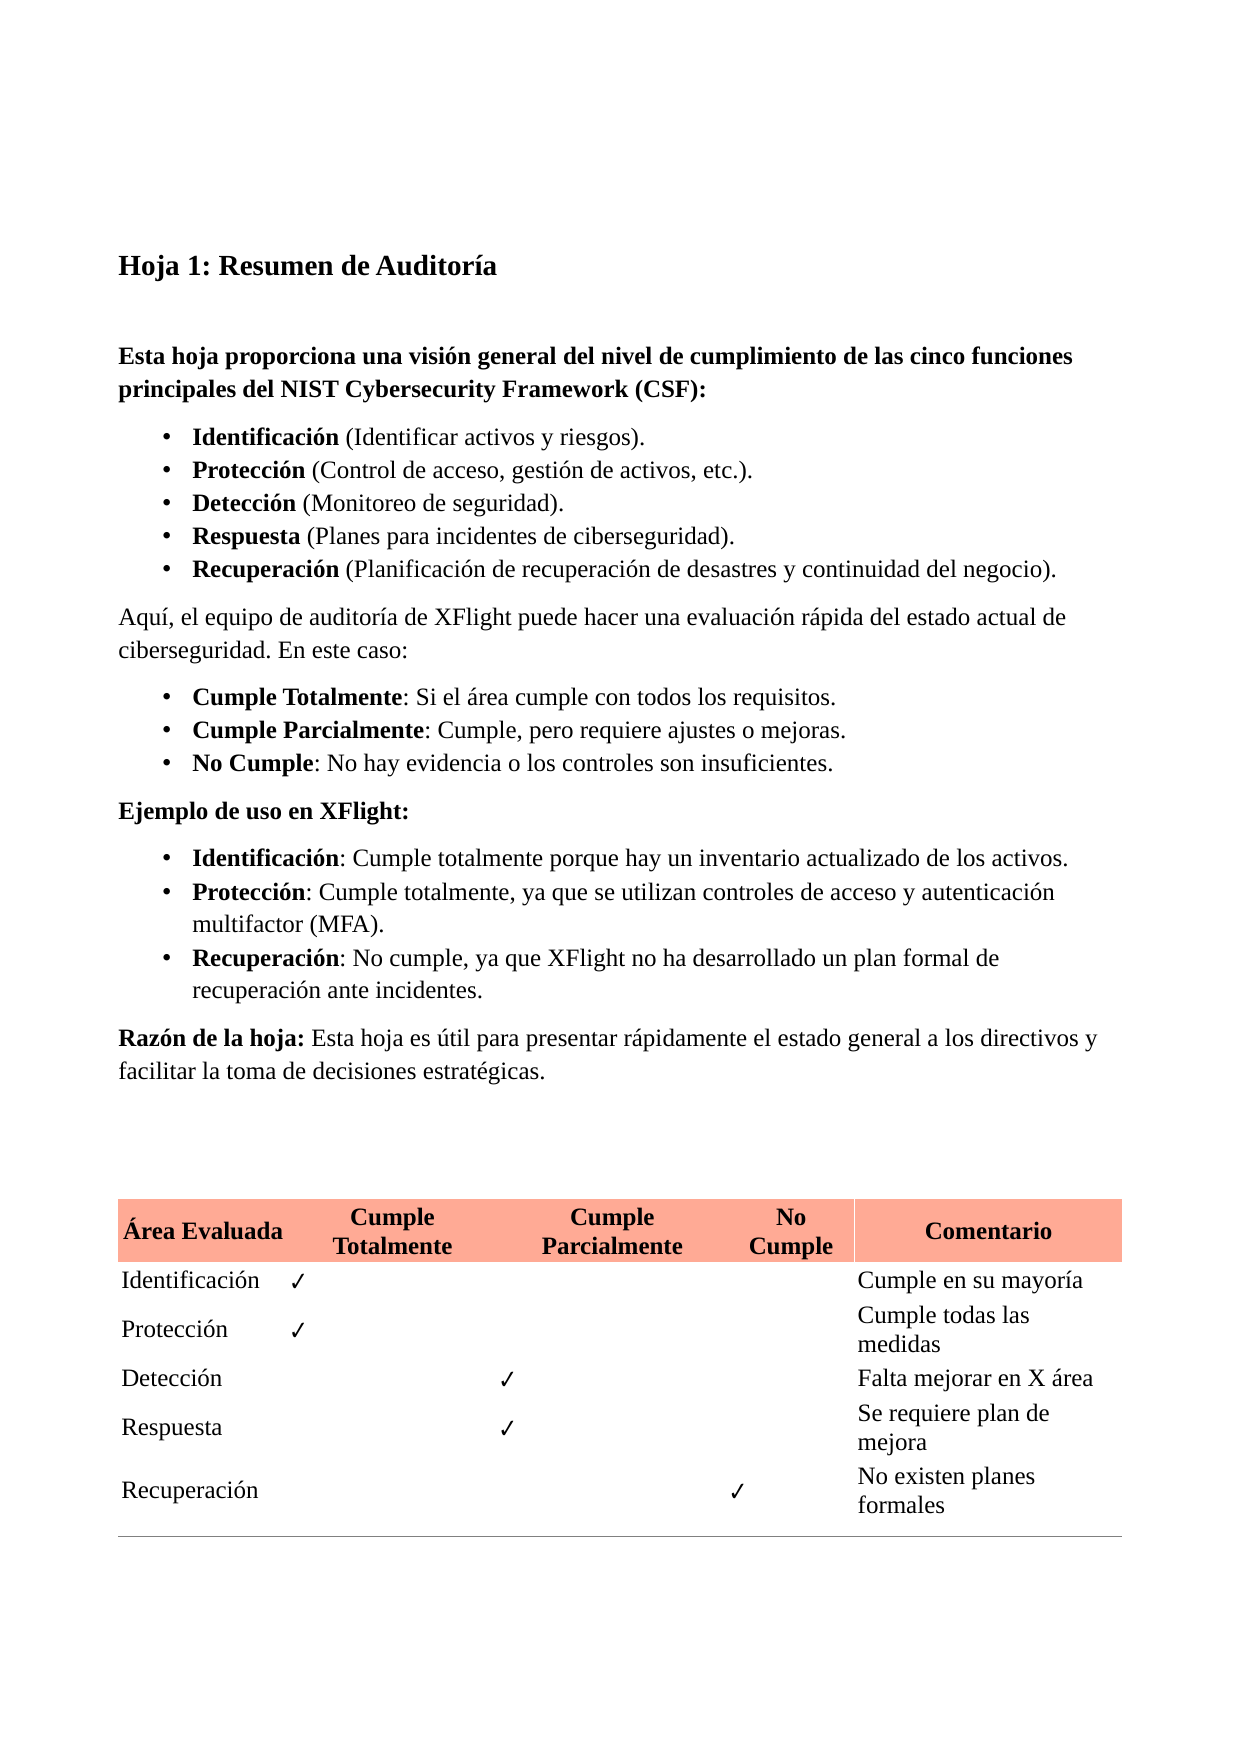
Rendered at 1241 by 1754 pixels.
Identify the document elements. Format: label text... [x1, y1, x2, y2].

table_cell [288, 1458, 497, 1522]
table_cell [497, 1458, 727, 1522]
list Protección (Control de acceso, gestión de activos, etc.). [162, 455, 1122, 484]
list Identificación: Cumple totalmente porque hay un inventario actualizado de los activos. [162, 843, 1122, 872]
table_cell Detección [118, 1360, 288, 1395]
table_cell [727, 1395, 854, 1458]
table_header Cumple Totalmente [288, 1199, 497, 1262]
list No Cumple: No hay evidencia o los controles son insuficientes. [162, 748, 1122, 777]
text Razón de la hoja: Esta hoja es útil para presentar rápidamente el estado general a los directivos y facilitar la toma de decisiones estratégicas. [118, 1023, 1122, 1085]
table_cell Se requiere plan de mejora [855, 1395, 1122, 1458]
table_cell No existen planes formales [855, 1458, 1122, 1522]
subtitle Hoja 1: Resumen de Auditoría [118, 248, 1122, 281]
list Cumple Totalmente: Si el área cumple con todos los requisitos. [162, 682, 1122, 711]
list Recuperación (Planificación de recuperación de desastres y continuidad del negocio). [162, 554, 1122, 583]
list Cumple Parcialmente: Cumple, pero requiere ajustes o mejoras. [162, 715, 1122, 744]
list Identificación (Identificar activos y riesgos). [162, 422, 1122, 451]
table_cell [727, 1263, 854, 1297]
table_header No Cumple [727, 1199, 854, 1262]
table_cell Falta mejorar en X área [855, 1360, 1122, 1395]
table_cell Cumple todas las medidas [855, 1297, 1122, 1360]
table_cell [288, 1395, 497, 1458]
table_cell Respuesta [118, 1395, 288, 1458]
list Protección: Cumple totalmente, ya que se utilizan controles de acceso y autenticación multifactor (MFA). [162, 877, 1122, 938]
table_cell Protección [118, 1297, 288, 1360]
table_cell Cumple en su mayoría [855, 1263, 1122, 1297]
table_cell ✔ [727, 1458, 854, 1522]
table_cell ✔ [497, 1360, 727, 1395]
table_cell Recuperación [118, 1458, 288, 1522]
text Aquí, el equipo de auditoría de XFlight puede hacer una evaluación rápida del estado actual de ciberseguridad. En este caso: [118, 602, 1122, 663]
table_header Área Evaluada [118, 1199, 288, 1262]
table_cell [497, 1297, 727, 1360]
table_cell ✔ [288, 1297, 497, 1360]
table_header Comentario [855, 1199, 1122, 1262]
table_cell ✔ [497, 1395, 727, 1458]
table_cell [727, 1297, 854, 1360]
text Ejemplo de uso en XFlight: [118, 796, 1122, 825]
table_cell Identificación [118, 1263, 288, 1297]
table_cell ✔ [288, 1263, 497, 1297]
list Respuesta (Planes para incidentes de ciberseguridad). [162, 521, 1122, 550]
text Esta hoja proporciona una visión general del nivel de cumplimiento de las cinco funciones principales del NIST Cybersecurity Framework (CSF): [118, 341, 1122, 403]
list Recuperación: No cumple, ya que XFlight no ha desarrollado un plan formal de recuperación ante incidentes. [162, 943, 1122, 1004]
table_cell [288, 1360, 497, 1395]
table_cell [497, 1263, 727, 1297]
table_header Cumple Parcialmente [497, 1199, 727, 1262]
table_cell [727, 1360, 854, 1395]
list Detección (Monitoreo de seguridad). [162, 488, 1122, 517]
